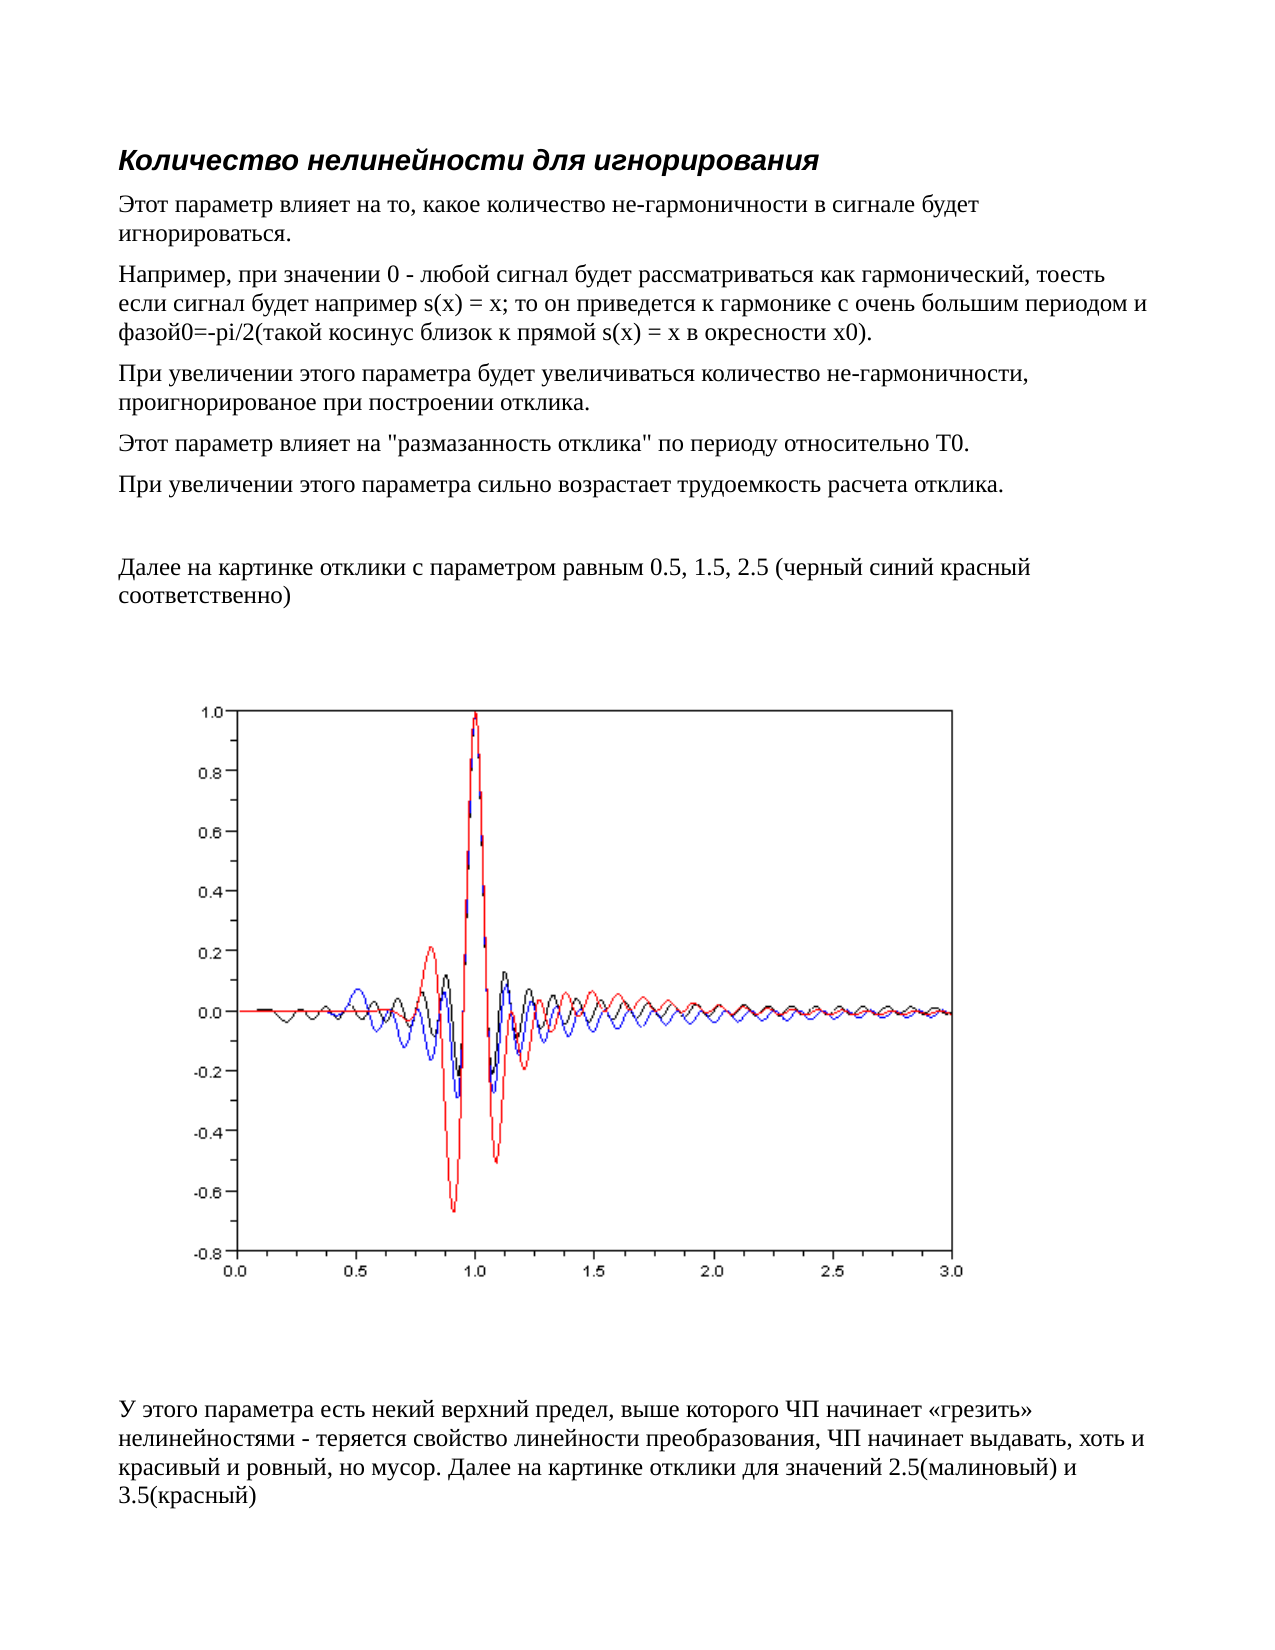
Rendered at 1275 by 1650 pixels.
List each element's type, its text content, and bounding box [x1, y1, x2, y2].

text При увеличении этого параметра будет увеличиваться количество не-гармоничности, проигнорированое при построении отклика. [118, 358, 1157, 415]
subtitle Количество нелинейности для игнорирования [118, 143, 1157, 177]
text Этот параметр влияет на то, какое количество не-гармоничности в сигнале будет игнорироваться. [118, 189, 1157, 247]
text Далее на картинке отклики с параметром равным 0.5, 1.5, 2.5 (черный синий красный соответственно) [118, 552, 1157, 609]
picture [118, 621, 1072, 1341]
text Этот параметр влияет на "размазанность отклика" по периоду относительно T0. [118, 428, 1157, 457]
text Например, при значении 0 - любой сигнал будет рассматриваться как гармонический, тоесть если сигнал будет например s(x) = x; то он приведется к гармонике с очень большим периодом и фазой0=-pi/2(такой косинус близок к прямой s(x) = x в окресности x0). [118, 259, 1157, 345]
text При увеличении этого параметра сильно возрастает трудоемкость расчета отклика. [118, 469, 1157, 498]
text У этого параметра есть некий верхний предел, выше которого ЧП начинает «грезить» нелинейностями - теряется свойство линейности преобразования, ЧП начинает выдавать, хоть и красивый и ровный, но мусор. Далее на картинке отклики для значений 2.5(малиновый) и 3.5(красный) [118, 1394, 1157, 1509]
